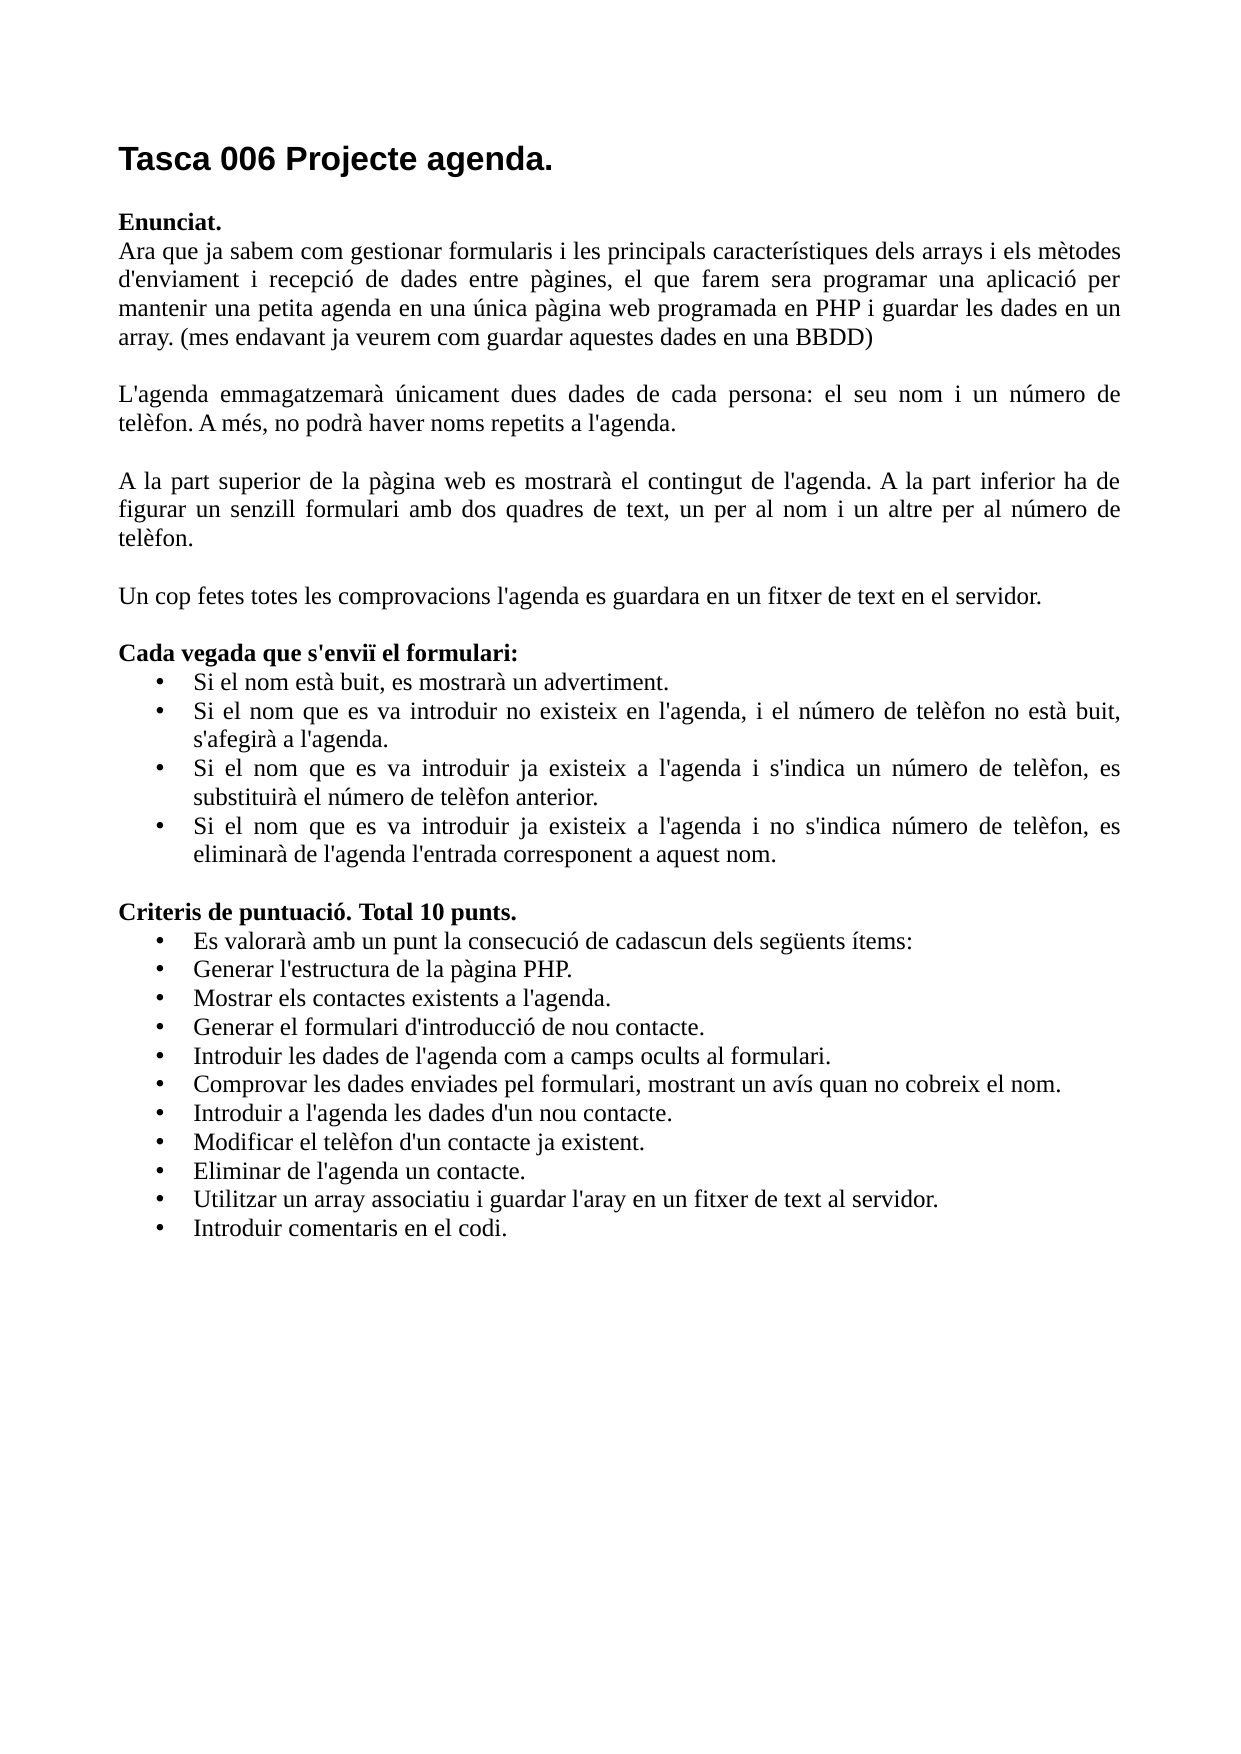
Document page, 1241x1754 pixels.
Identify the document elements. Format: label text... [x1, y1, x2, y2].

text Enunciat. [118, 207, 1122, 236]
list Generar el formulari d'introducció de nou contacte. [156, 1012, 1122, 1041]
text L'agenda emmagatzemarà únicament dues dades de cada persona: el seu nom i un número de telèfon. A més, no podrà haver noms repetits a l'agenda. [118, 379, 1122, 437]
list Eliminar de l'agenda un contacte. [156, 1156, 1122, 1184]
list Si el nom que es va introduir no existeix en l'agenda, i el número de telèfon no està buit, s'afegirà a l'agenda. [156, 696, 1122, 753]
list Si el nom està buit, es mostrarà un advertiment. [156, 667, 1122, 696]
text Ara que ja sabem com gestionar formularis i les principals característiques dels arrays i els mètodes d'enviament i recepció de dades entre pàgines, el que farem sera programar una aplicació per mantenir una petita agenda en una única pàgina web programada en PHP i guardar les dades en un array. (mes endavant ja veurem com guardar aquestes dades en una BBDD) [118, 236, 1122, 351]
list Mostrar els contactes existents a l'agenda. [156, 983, 1122, 1012]
list Comprovar les dades enviades pel formulari, mostrant un avís quan no cobreix el nom. [156, 1069, 1122, 1098]
list Utilitzar un array associatiu i guardar l'aray en un fitxer de text al servidor. [156, 1184, 1122, 1213]
list Si el nom que es va introduir ja existeix a l'agenda i no s'indica número de telèfon, es eliminarà de l'agenda l'entrada corresponent a aquest nom. [156, 811, 1122, 868]
list Modificar el telèfon d'un contacte ja existent. [156, 1127, 1122, 1156]
text A la part superior de la pàgina web es mostrarà el contingut de l'agenda. A la part inferior ha de figurar un senzill formulari amb dos quadres de text, un per al nom i un altre per al número de telèfon. [118, 466, 1122, 552]
list Introduir a l'agenda les dades d'un nou contacte. [156, 1098, 1122, 1127]
text Un cop fetes totes les comprovacions l'agenda es guardara en un fitxer de text en el servidor. [118, 581, 1122, 609]
text Criteris de puntuació. Total 10 punts. [118, 897, 1122, 926]
list Introduir comentaris en el codi. [156, 1213, 1122, 1242]
text Cada vegada que s'enviï el formulari: [118, 638, 1122, 667]
list Si el nom que es va introduir ja existeix a l'agenda i s'indica un número de telèfon, es substituirà el número de telèfon anterior. [156, 753, 1122, 811]
list Introduir les dades de l'agenda com a camps ocults al formulari. [156, 1041, 1122, 1069]
list Es valorarà amb un punt la consecució de cadascun dels següents ítems: [156, 926, 1122, 954]
list Generar l'estructura de la pàgina PHP. [156, 954, 1122, 983]
